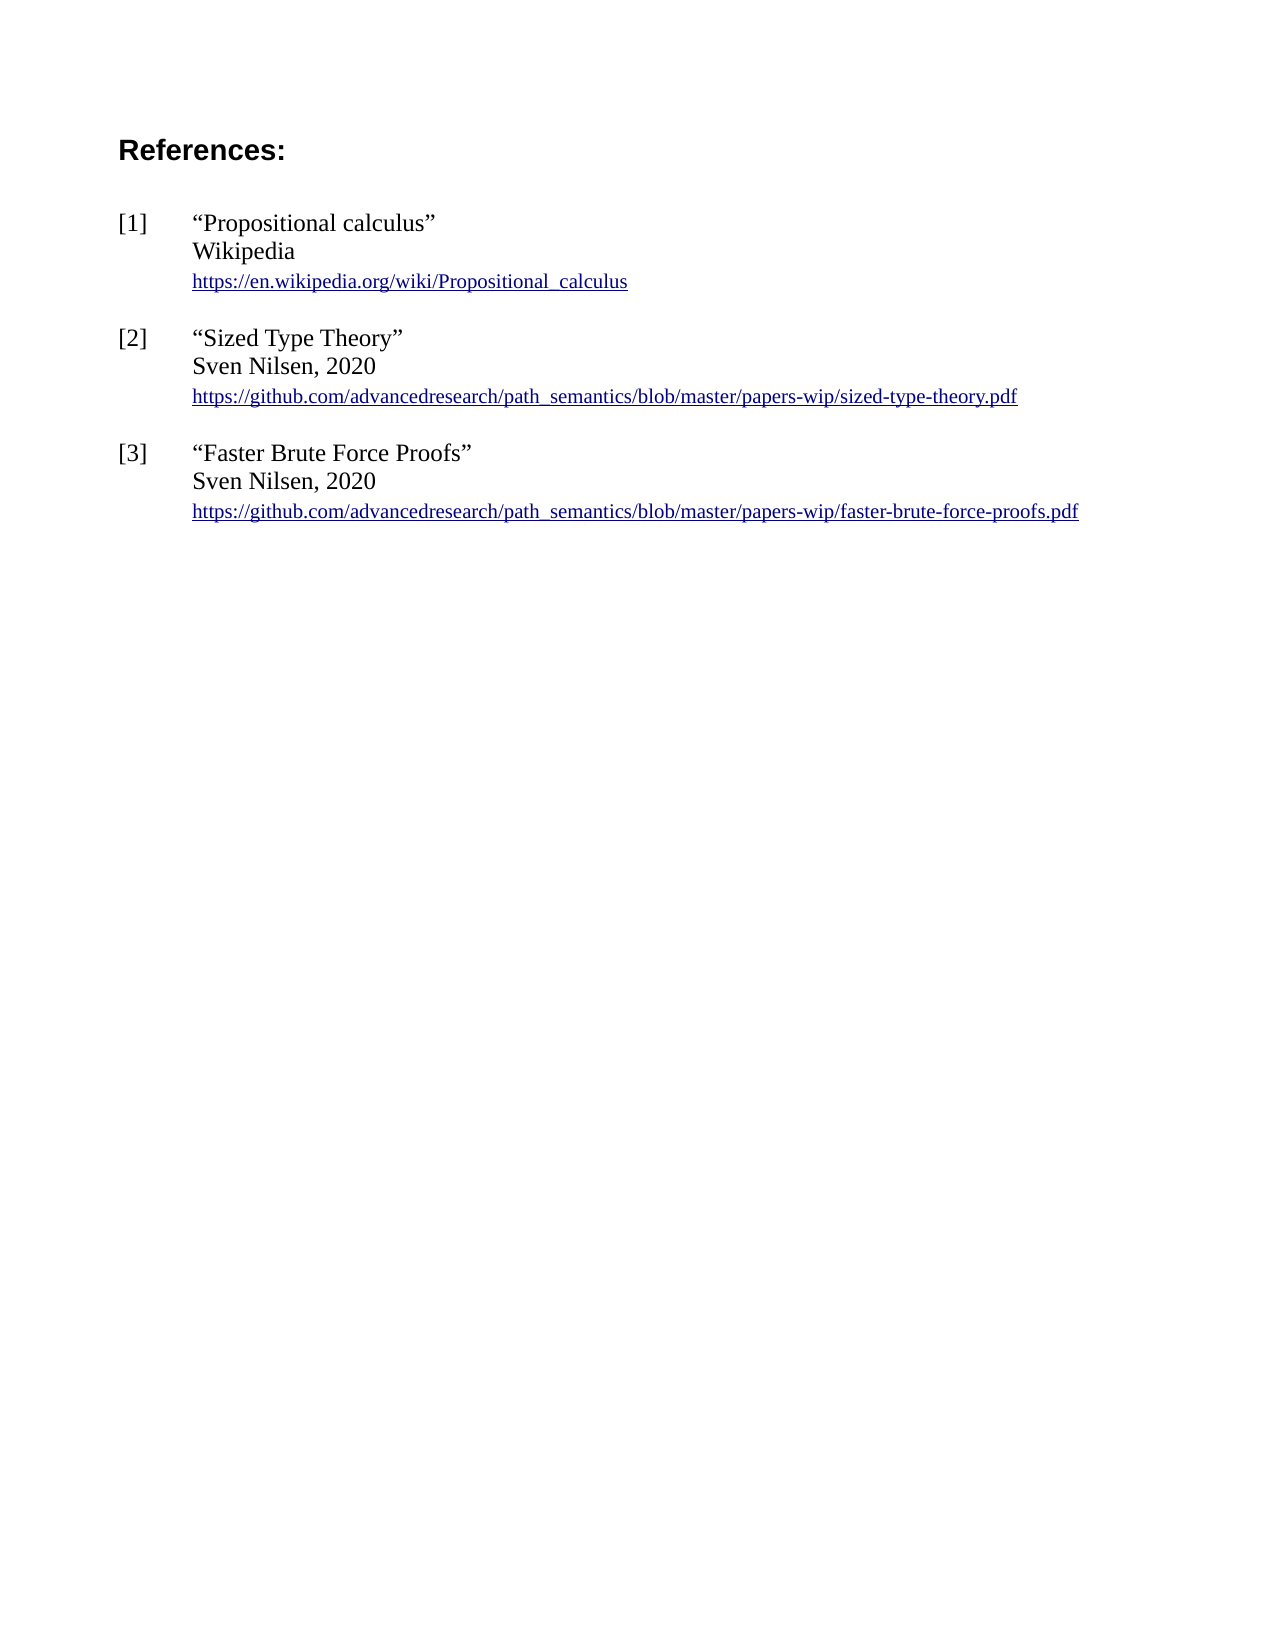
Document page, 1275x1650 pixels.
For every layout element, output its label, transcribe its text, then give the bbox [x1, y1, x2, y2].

text Sven Nilsen, 2020 [118, 351, 1157, 380]
text https://github.com/advancedresearch/path_semantics/blob/master/papers-wip/sized-type-theory.pdf [118, 380, 1157, 409]
text https://en.wikipedia.org/wiki/Propositional_calculus [118, 265, 1157, 294]
text [3] “Faster Brute Force Proofs” [118, 438, 1157, 466]
text https://github.com/advancedresearch/path_semantics/blob/master/papers-wip/faster-brute-force-proofs.pdf [118, 495, 1157, 524]
text [2] “Sized Type Theory” [118, 323, 1157, 351]
text [1] “Propositional calculus” [118, 208, 1157, 236]
text Wikipedia [118, 236, 1157, 265]
text Sven Nilsen, 2020 [118, 466, 1157, 495]
subtitle References: [118, 133, 1157, 166]
